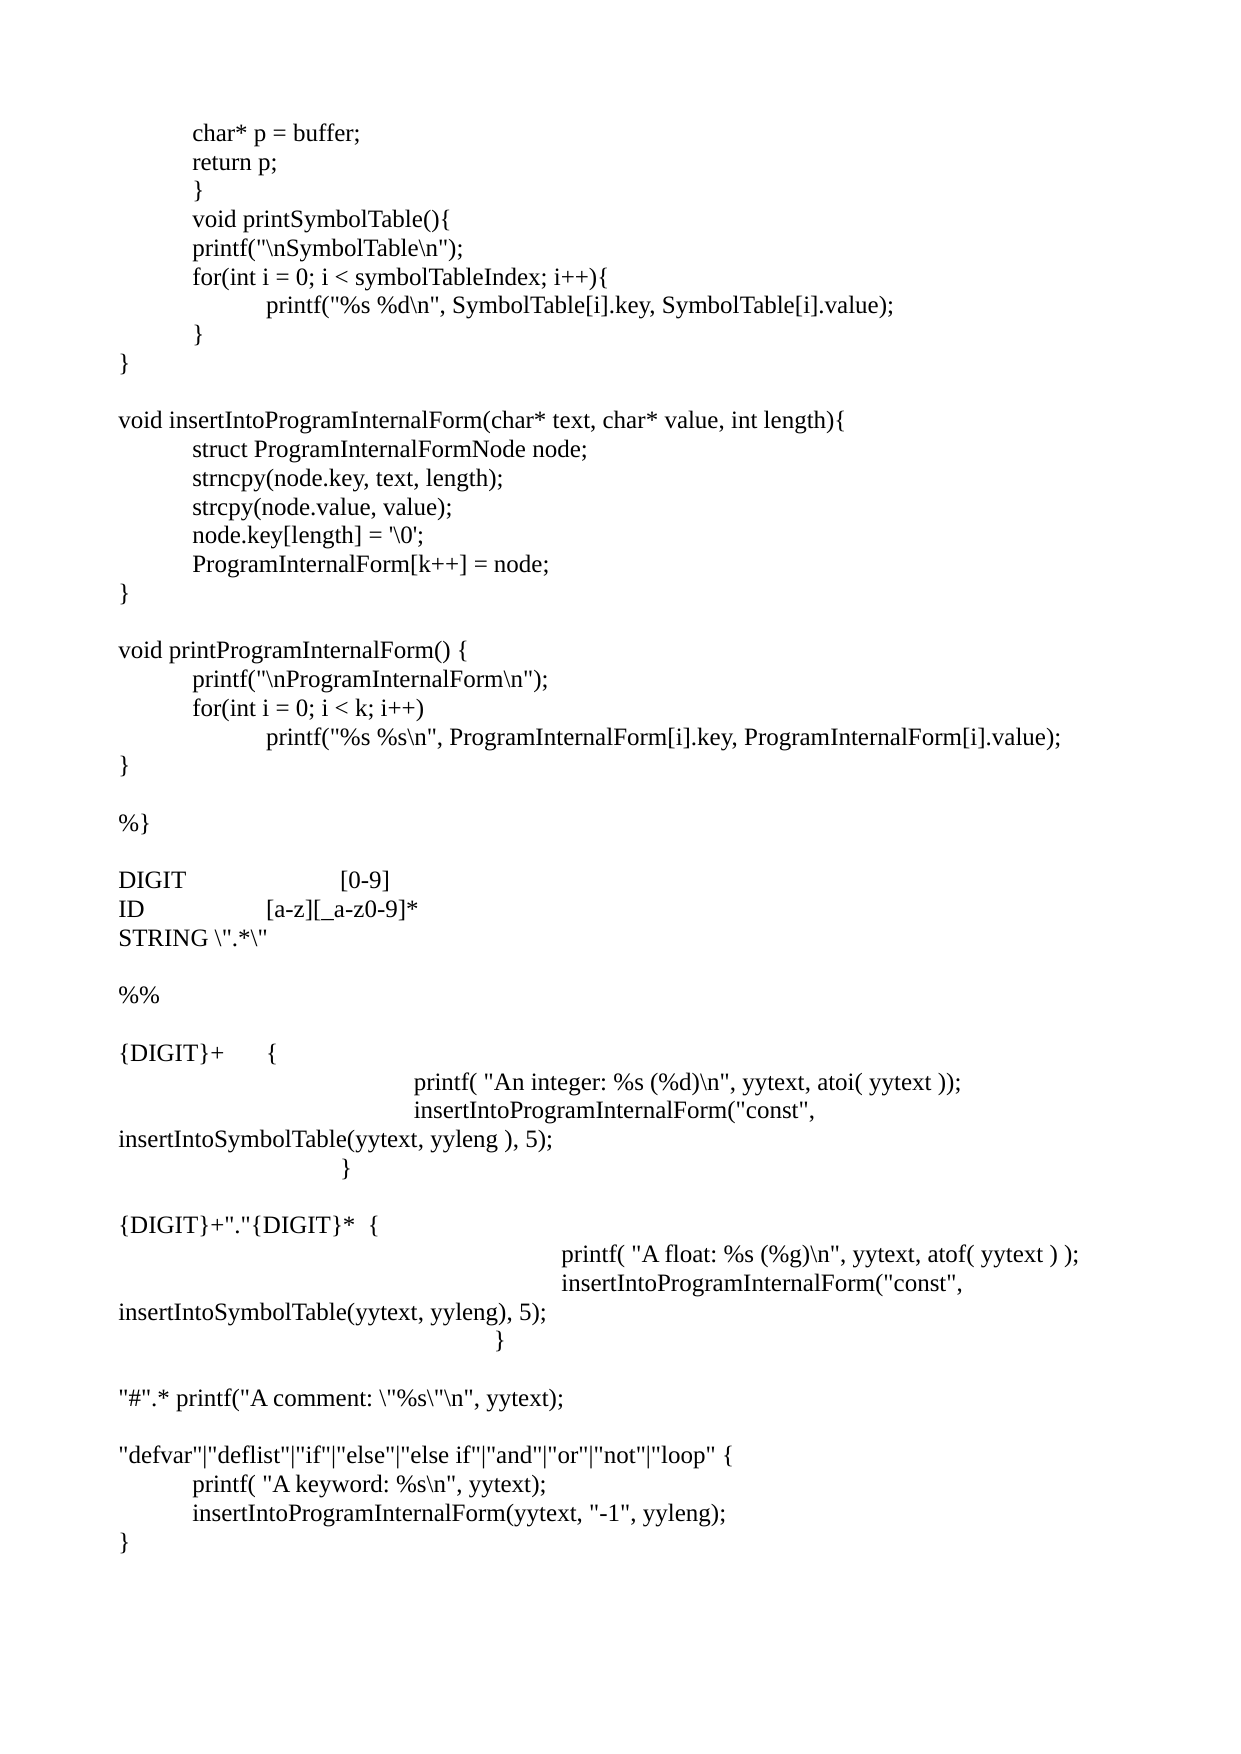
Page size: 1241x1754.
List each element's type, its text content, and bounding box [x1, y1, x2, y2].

text for(int i = 0; i < k; i++) [118, 693, 1122, 722]
text void insertIntoProgramInternalForm(char* text, char* value, int length){ [118, 406, 1122, 434]
text printf("\nProgramInternalForm\n"); [118, 664, 1122, 693]
text "defvar"|"deflist"|"if"|"else"|"else if"|"and"|"or"|"not"|"loop" { [118, 1441, 1122, 1469]
text %} [118, 808, 1122, 837]
text } [118, 176, 1122, 204]
text } [118, 1527, 1122, 1556]
text } [118, 319, 1122, 348]
text insertIntoProgramInternalForm("const", insertIntoSymbolTable(yytext, yyleng ), 5); [118, 1096, 1122, 1153]
text void printSymbolTable(){ [118, 204, 1122, 233]
text printf( "A keyword: %s\n", yytext); [118, 1469, 1122, 1498]
text struct ProgramInternalFormNode node; [118, 434, 1122, 463]
text printf( "An integer: %s (%d)\n", yytext, atoi( yytext )); [118, 1067, 1122, 1096]
text printf("%s %s\n", ProgramInternalForm[i].key, ProgramInternalForm[i].value); [118, 722, 1122, 751]
text char* p = buffer; [118, 118, 1122, 147]
text %% [118, 981, 1122, 1009]
text {DIGIT}+"."{DIGIT}* { [118, 1211, 1122, 1239]
text } [118, 348, 1122, 377]
text } [118, 751, 1122, 779]
text } [118, 1153, 1122, 1182]
text printf("\nSymbolTable\n"); [118, 233, 1122, 262]
text strcpy(node.value, value); [118, 492, 1122, 521]
text for(int i = 0; i < symbolTableIndex; i++){ [118, 262, 1122, 291]
text ID [a-z][_a-z0-9]* [118, 894, 1122, 923]
text printf( "A float: %s (%g)\n", yytext, atof( yytext ) ); [118, 1239, 1122, 1268]
text DIGIT [0-9] [118, 866, 1122, 894]
text void printProgramInternalForm() { [118, 636, 1122, 664]
text return p; [118, 147, 1122, 176]
text strncpy(node.key, text, length); [118, 463, 1122, 492]
text } [118, 578, 1122, 607]
text printf("%s %d\n", SymbolTable[i].key, SymbolTable[i].value); [118, 291, 1122, 319]
text ProgramInternalForm[k++] = node; [118, 549, 1122, 578]
text } [118, 1326, 1122, 1354]
text node.key[length] = '\0'; [118, 521, 1122, 549]
text "#".* printf("A comment: \"%s\"\n", yytext); [118, 1383, 1122, 1412]
text STRING \".*\" [118, 923, 1122, 952]
text insertIntoProgramInternalForm(yytext, "-1", yyleng); [118, 1498, 1122, 1527]
text insertIntoProgramInternalForm("const", insertIntoSymbolTable(yytext, yyleng), 5); [118, 1268, 1122, 1326]
text {DIGIT}+ { [118, 1038, 1122, 1067]
